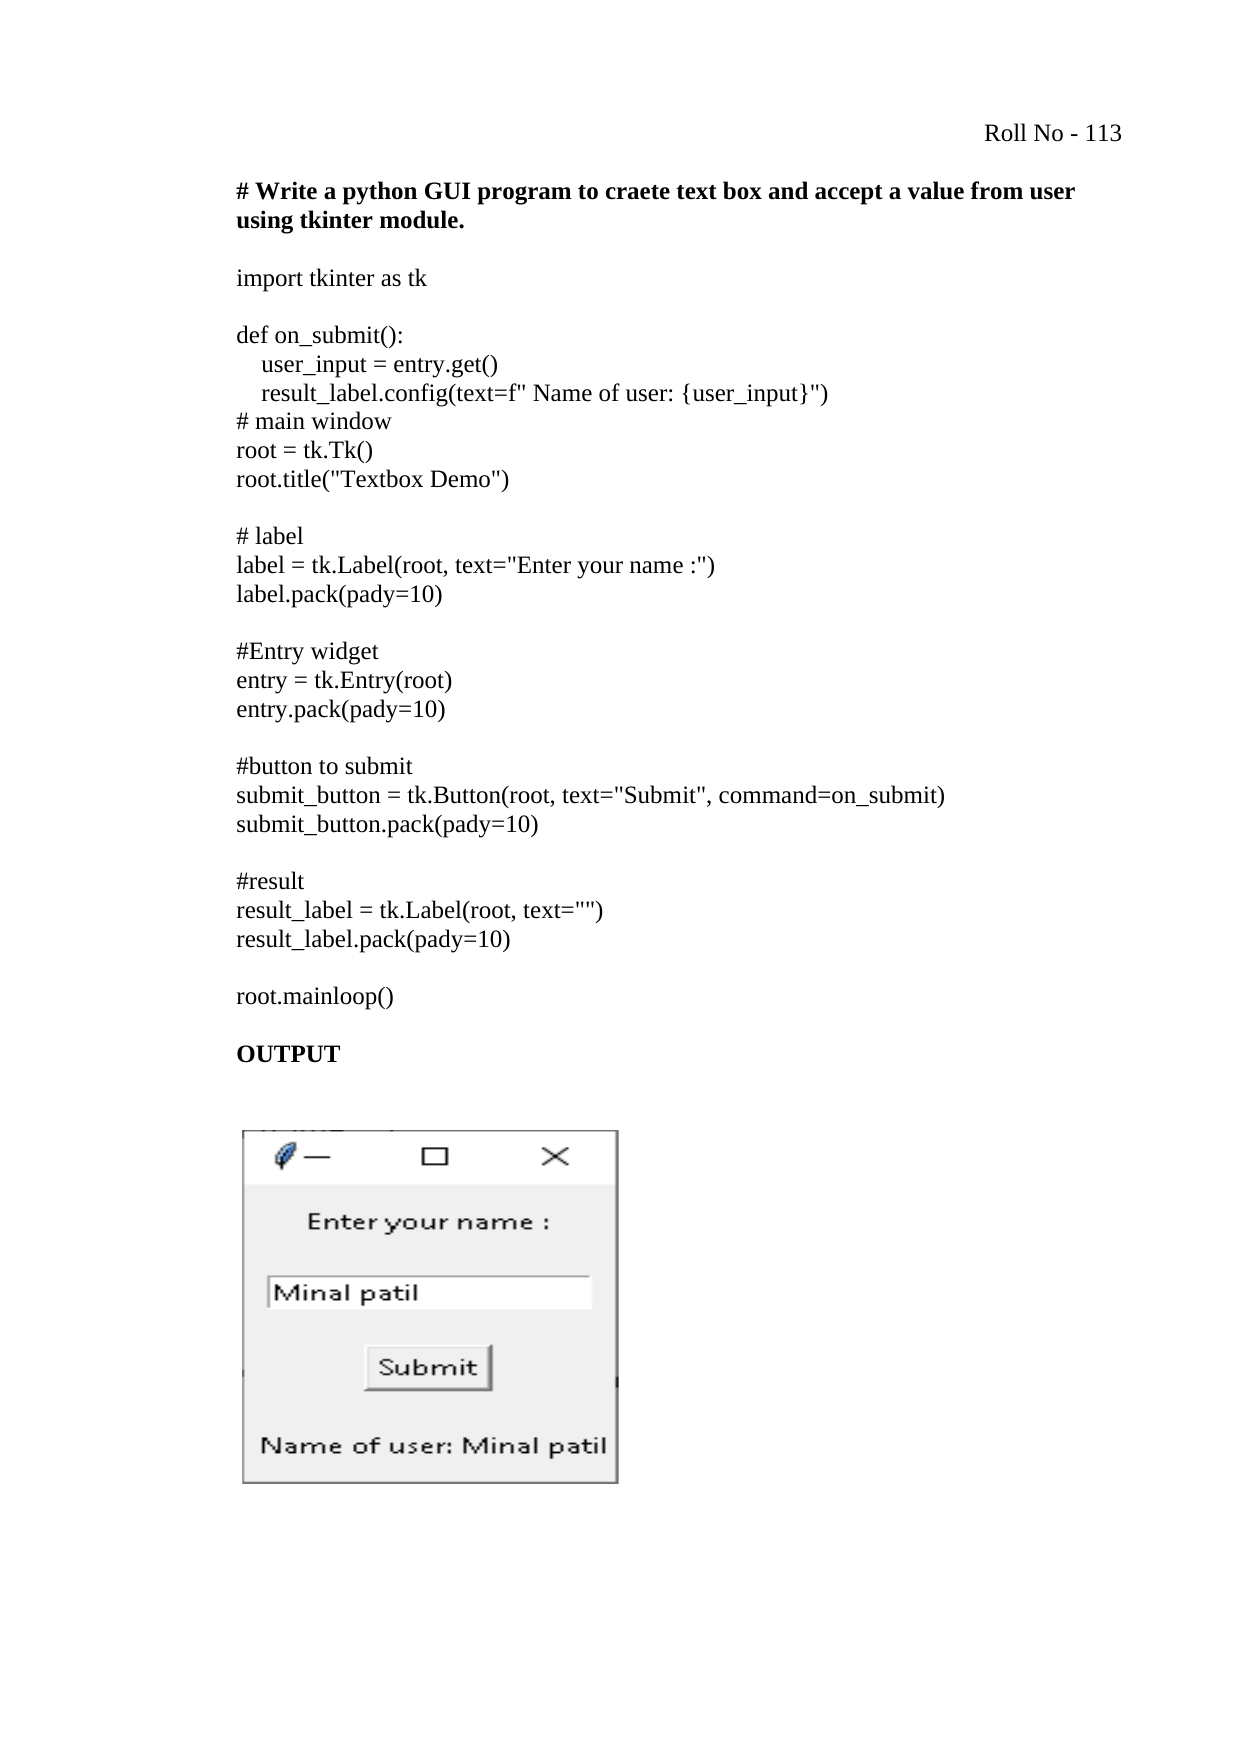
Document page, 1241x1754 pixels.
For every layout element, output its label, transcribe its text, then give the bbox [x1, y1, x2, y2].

text label = tk.Label(root, text="Enter your name :") [236, 550, 1122, 579]
text result_label = tk.Label(root, text="") [236, 895, 1122, 924]
text #button to submit [236, 751, 1122, 780]
text #result [236, 866, 1122, 895]
text user_input = entry.get() [236, 349, 1122, 378]
picture [242, 1130, 619, 1484]
text result_label.config(text=f" Name of user: {user_input}") [236, 378, 1122, 406]
text OUTPUT [236, 1039, 1122, 1068]
text entry.pack(pady=10) [236, 694, 1122, 723]
text #Entry widget [236, 636, 1122, 665]
text root = tk.Tk() [236, 435, 1122, 464]
text # label [236, 521, 1122, 550]
text entry = tk.Entry(root) [236, 665, 1122, 694]
text submit_button = tk.Button(root, text="Submit", command=on_submit) [236, 780, 1122, 809]
text label.pack(pady=10) [236, 579, 1122, 608]
text def on_submit(): [236, 320, 1122, 349]
text import tkinter as tk [236, 263, 1122, 291]
text # Write a python GUI program to craete text box and accept a value from user using tkinter module. [236, 176, 1122, 234]
text root.mainloop() [236, 981, 1122, 1010]
text # main window [236, 406, 1122, 435]
text submit_button.pack(pady=10) [236, 809, 1122, 838]
text root.title("Textbox Demo") [236, 464, 1122, 493]
text result_label.pack(pady=10) [236, 924, 1122, 953]
